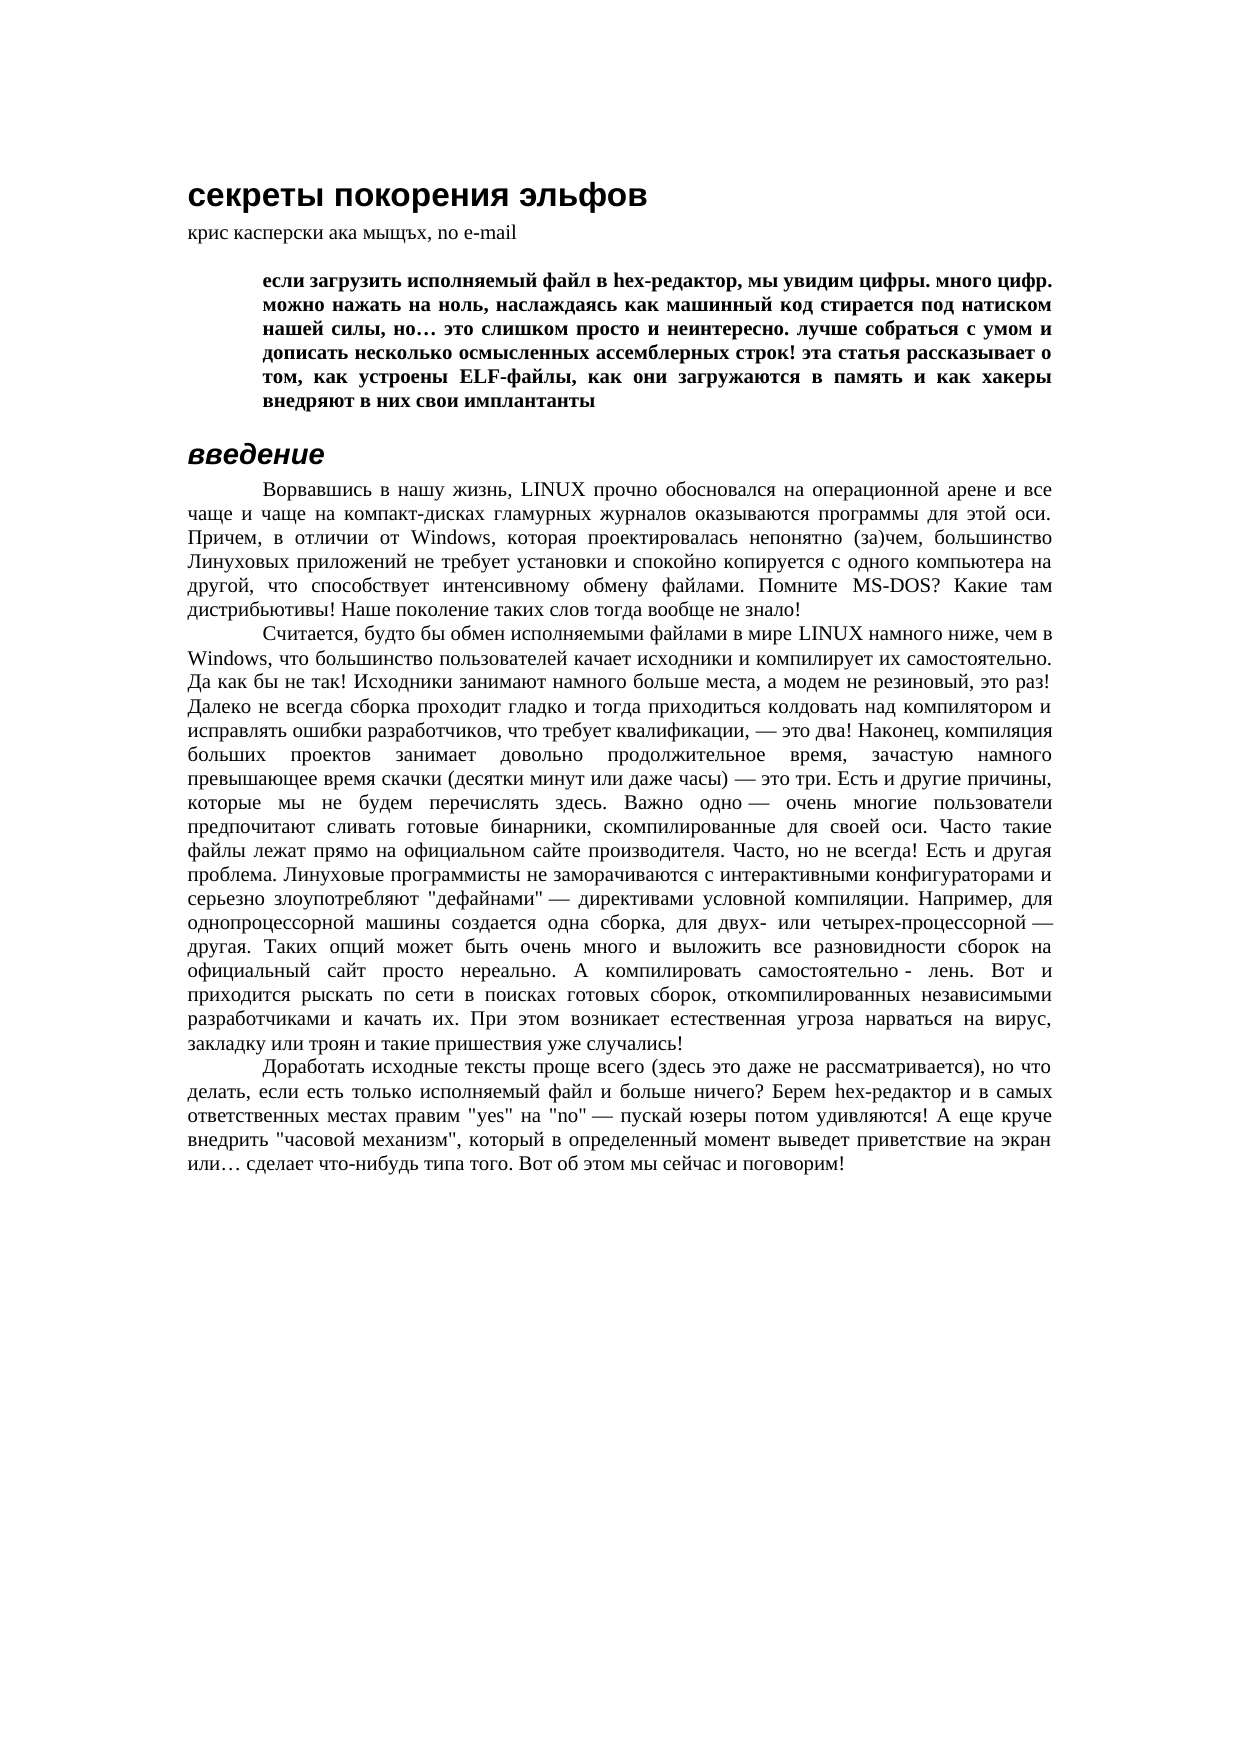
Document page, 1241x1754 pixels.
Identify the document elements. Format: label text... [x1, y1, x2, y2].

text если загрузить исполняемый файл в hex-редактор, мы увидим цифры. много цифр. можно нажать на ноль, наслаждаясь как машинный код стирается под натиском нашей силы, но… это слишком просто и неинтересно. лучше собраться с умом и дописать несколько осмысленных ассемблерных строк! эта статья рассказывает о том, как устроены ELF-файлы, как они загружаются в память и как хакеры внедряют в них свои имплантанты [262, 268, 1053, 412]
text крис касперски ака мыщъх, no e-mail [187, 220, 1053, 244]
text Доработать исходные тексты проще всего (здесь это даже не рассматривается), но что делать, если есть только исполняемый файл и больше ничего? Берем hex-редактор и в самых ответственных местах правим "yes" на "no" — пускай юзеры потом удивляются! А еще круче внедрить "часовой механизм", который в определенный момент выведет приветствие на экран или… сделает что-нибудь типа того. Вот об этом мы сейчас и поговорим! [187, 1054, 1053, 1175]
subtitle секреты покорения эльфов [187, 175, 1053, 213]
subtitle введение [187, 437, 1053, 471]
text Ворвавшись в нашу жизнь, LINUX прочно обосновался на операционной арене и все чаще и чаще на компакт-дисках гламурных журналов оказываются программы для этой оси. Причем, в отличии от Windows, которая проектировалась непонятно (за)чем, большинство Линуховых приложений не требует установки и спокойно копируется с одного компьютера на другой, что способствует интенсивному обмену файлами. Помните MS-DOS? Какие там дистрибьютивы! Наше поколение таких слов тогда вообще не знало! [187, 477, 1053, 621]
text Считается, будто бы обмен исполняемыми файлами в мире LINUX намного ниже, чем в Windows, что большинство пользователей качает исходники и компилирует их самостоятельно. Да как бы не так! Исходники занимают намного больше места, а модем не резиновый, это раз! Далеко не всегда сборка проходит гладко и тогда приходиться колдовать над компилятором и исправлять ошибки разработчиков, что требует квалификации, — это два! Наконец, компиляция больших проектов занимает довольно продолжительное время, зачастую намного превышающее время скачки (десятки минут или даже часы) — это три. Есть и другие причины, которые мы не будем перечислять здесь. Важно одно — очень многие пользователи предпочитают сливать готовые бинарники, скомпилированные для своей оси. Часто такие файлы лежат прямо на официальном сайте производителя. Часто, но не всегда! Есть и другая проблема. Линуховые программисты не заморачиваются с интерактивными конфигураторами и серьезно злоупотребляют "дефайнами" — директивами условной компиляции. Например, для однопроцессорной машины создается одна сборка, для двух- или четырех-процессорной — другая. Таких опций может быть очень много и выложить все разновидности сборок на официальный сайт просто нереально. А компилировать самостоятельно ‑ лень. Вот и приходится рыскать по сети в поисках готовых сборок, откомпилированных независимыми разработчиками и качать их. При этом возникает естественная угроза нарваться на вирус, закладку или троян и такие пришествия уже случались! [187, 621, 1053, 1054]
